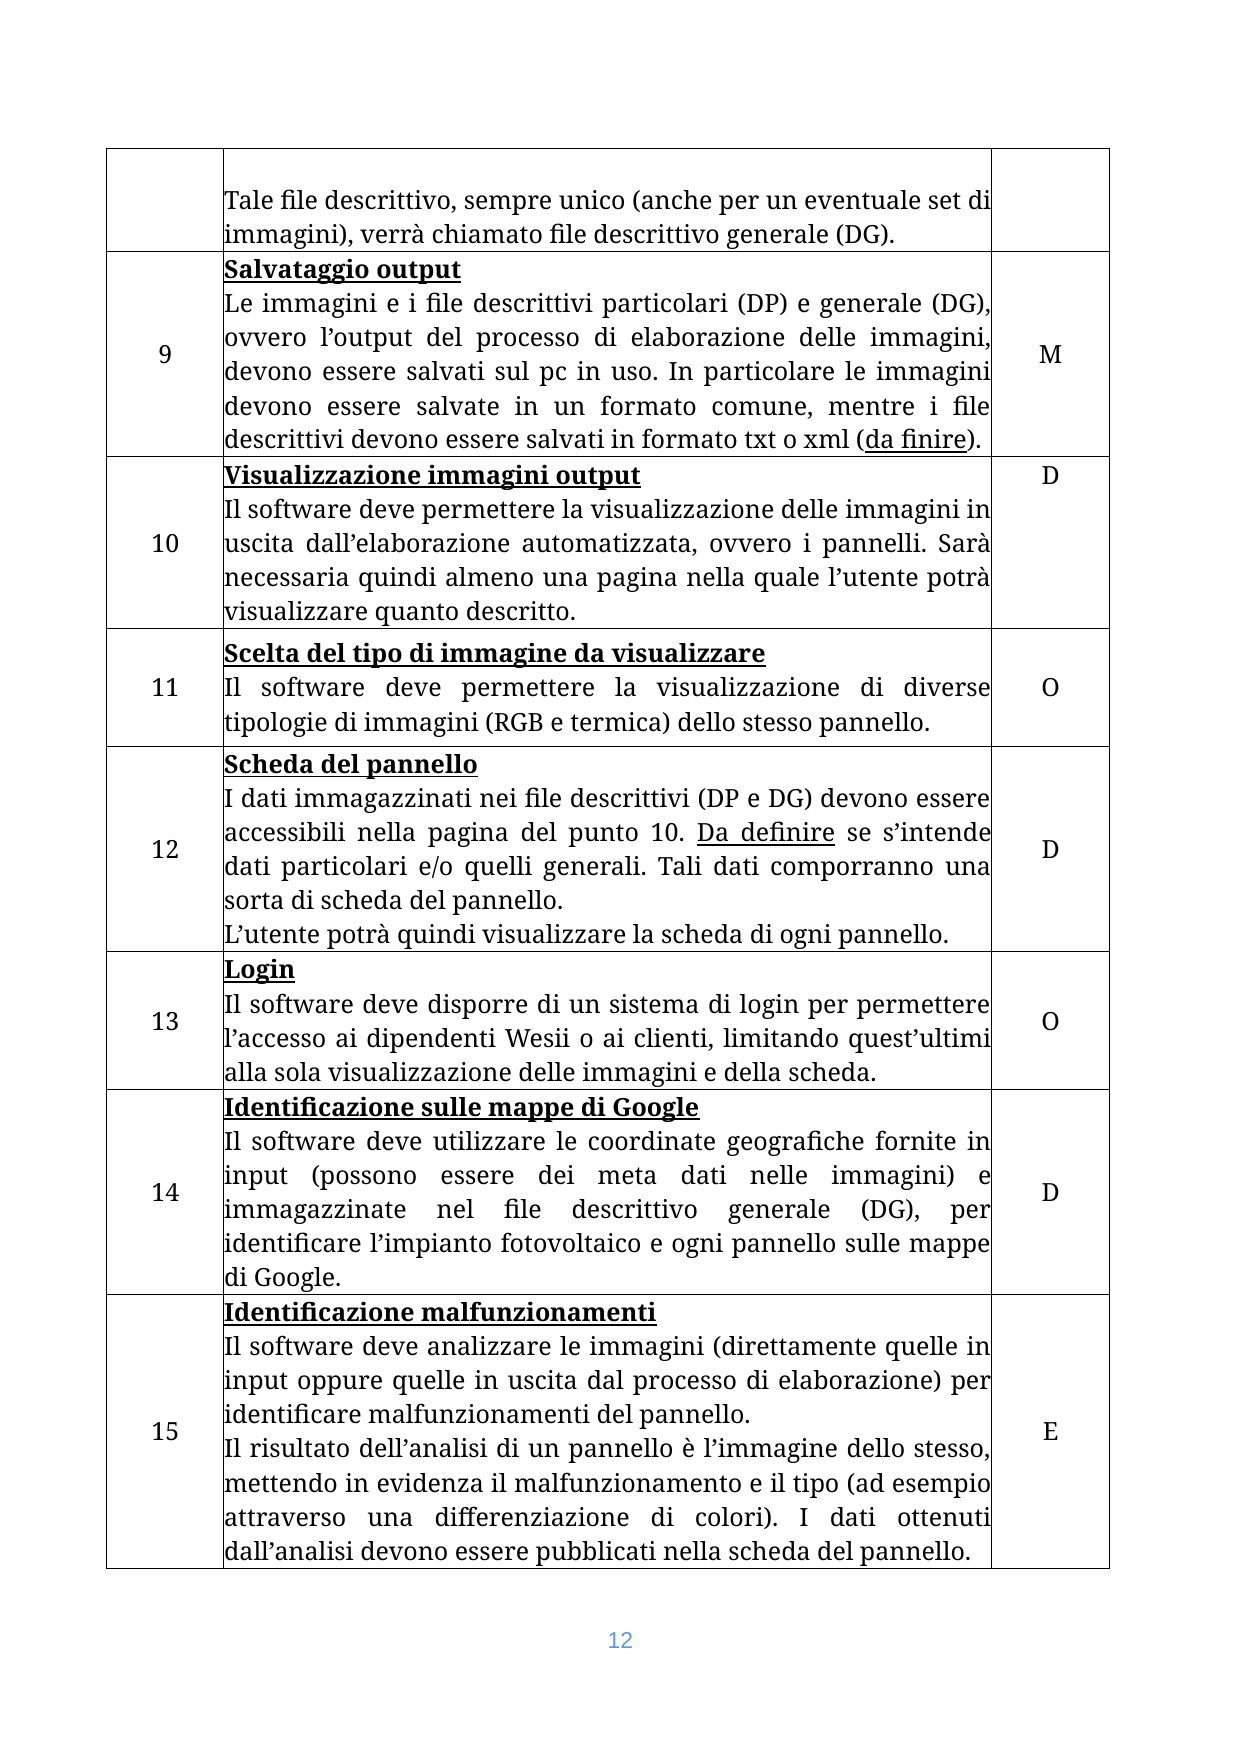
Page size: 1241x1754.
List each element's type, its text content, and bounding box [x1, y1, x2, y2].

table_cell 13 [107, 952, 223, 1088]
table_cell Tale file descrittivo, sempre unico (anche per un eventuale set di immagini), verrà chiamato file descrittivo generale (DG). [224, 149, 991, 251]
table_cell Login Il software deve disporre di un sistema di login per permettere l’accesso ai dipendenti Wesii o ai clienti, limitando quest’ultimi alla sola visualizzazione delle immagini e della scheda. [224, 952, 991, 1088]
table_cell Identificazione sulle mappe di Google Il software deve utilizzare le coordinate geografiche fornite in input (possono essere dei meta dati nelle immagini) e immagazzinate nel file descrittivo generale (DG), per identificare l’impianto fotovoltaico e ogni pannello sulle mappe di Google. [224, 1090, 991, 1294]
table_cell 12 [107, 747, 223, 951]
table_cell D [992, 747, 1109, 951]
table_cell M [992, 252, 1109, 456]
table_cell 11 [107, 629, 223, 746]
table_cell D [992, 1090, 1109, 1294]
table_cell 14 [107, 1090, 223, 1294]
table_cell Salvataggio output Le immagini e i file descrittivi particolari (DP) e generale (DG), ovvero l’output del processo di elaborazione delle immagini, devono essere salvati sul pc in uso. In particolare le immagini devono essere salvate in un formato comune, mentre i file descrittivi devono essere salvati in formato txt o xml (da finire). [224, 252, 991, 456]
table_cell 10 [107, 457, 223, 628]
table_cell [107, 149, 223, 251]
table_cell Scelta del tipo di immagine da visualizzare Il software deve permettere la visualizzazione di diverse tipologie di immagini (RGB e termica) dello stesso pannello. [224, 629, 991, 746]
table_cell [992, 149, 1109, 251]
table_cell D [992, 457, 1109, 628]
table_cell Visualizzazione immagini output Il software deve permettere la visualizzazione delle immagini in uscita dall’elaborazione automatizzata, ovvero i pannelli. Sarà necessaria quindi almeno una pagina nella quale l’utente potrà visualizzare quanto descritto. [224, 457, 991, 628]
table_cell 15 [107, 1295, 223, 1567]
table_cell Identificazione malfunzionamenti Il software deve analizzare le immagini (direttamente quelle in input oppure quelle in uscita dal processo di elaborazione) per identificare malfunzionamenti del pannello. Il risultato dell’analisi di un pannello è l’immagine dello stesso, mettendo in evidenza il malfunzionamento e il tipo (ad esempio attraverso una differenziazione di colori). I dati ottenuti dall’analisi devono essere pubblicati nella scheda del pannello. [224, 1295, 991, 1567]
table_cell Scheda del pannello I dati immagazzinati nei file descrittivi (DP e DG) devono essere accessibili nella pagina del punto 10. Da definire se s’intende dati particolari e/o quelli generali. Tali dati comporranno una sorta di scheda del pannello. L’utente potrà quindi visualizzare la scheda di ogni pannello. [224, 747, 991, 951]
table_cell E [992, 1295, 1109, 1567]
table_cell O [992, 952, 1109, 1088]
table_cell O [992, 629, 1109, 746]
table_cell 9 [107, 252, 223, 456]
